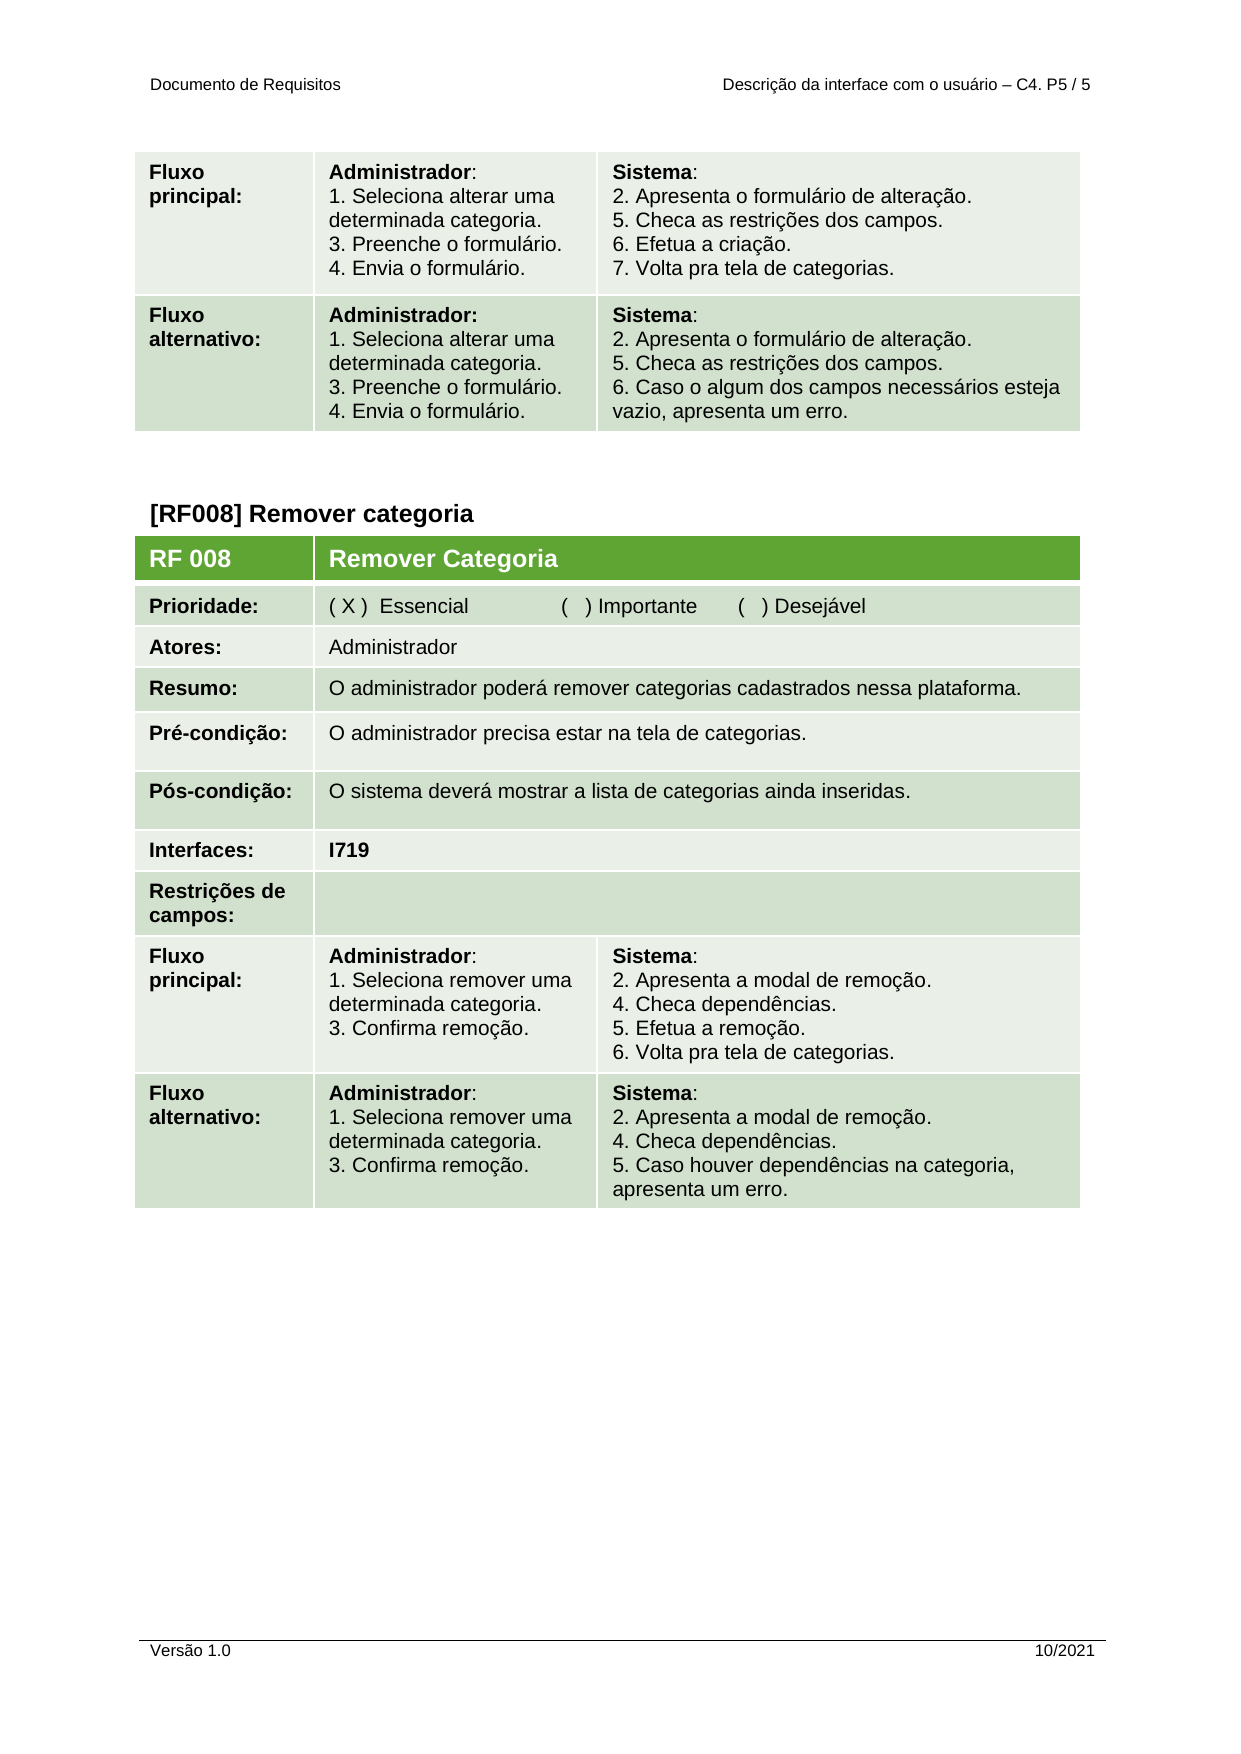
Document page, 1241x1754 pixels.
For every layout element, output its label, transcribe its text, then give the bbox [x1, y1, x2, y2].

table_cell Prioridade: [135, 586, 313, 625]
table_cell Fluxo alternativo: [135, 1074, 313, 1208]
table_cell Restrições de campos: [135, 872, 313, 935]
table_cell O sistema deverá mostrar a lista de categorias ainda inseridas. [315, 772, 1080, 829]
table_cell Fluxo alternativo: [135, 296, 313, 431]
table_cell Fluxo principal: [135, 937, 313, 1072]
table_cell O administrador precisa estar na tela de categorias. [315, 713, 1080, 770]
table_cell Sistema: 2. Apresenta a modal de remoção. 4. Checa dependências. 5. Caso houver dependências na categoria, apresenta um erro. [598, 1074, 1080, 1208]
subtitle [RF008] Remover categoria [150, 499, 1090, 528]
table_cell Interfaces: [135, 831, 313, 870]
table_cell [315, 872, 1080, 935]
table_cell Sistema: 2. Apresenta a modal de remoção. 4. Checa dependências. 5. Efetua a remoção. 6. Volta pra tela de categorias. [598, 937, 1080, 1072]
table_cell O administrador poderá remover categorias cadastrados nessa plataforma. [315, 668, 1080, 711]
table_cell ( X ) Essencial ( ) Importante ( ) Desejável [315, 586, 1080, 625]
table_cell Administrador: 1. Seleciona alterar uma determinada categoria. 3. Preenche o formulário. 4. Envia o formulário. [315, 296, 596, 431]
table_cell Pós-condição: [135, 772, 313, 829]
table_cell Administrador: 1. Seleciona remover uma determinada categoria. 3. Confirma remoção. [315, 937, 596, 1072]
table_cell Administrador [315, 627, 1080, 666]
table_cell Pré-condição: [135, 713, 313, 770]
table_header Remover Categoria [315, 536, 1080, 580]
table_cell Fluxo principal: [135, 152, 313, 294]
table_cell Administrador: 1. Seleciona alterar uma determinada categoria. 3. Preenche o formulário. 4. Envia o formulário. [315, 152, 596, 294]
table_cell Atores: [135, 627, 313, 666]
table_cell Resumo: [135, 668, 313, 711]
table_header RF 008 [135, 536, 313, 580]
table_cell Sistema: 2. Apresenta o formulário de alteração. 5. Checa as restrições dos campos. 6. Efetua a criação. 7. Volta pra tela de categorias. [598, 152, 1080, 294]
table_cell Administrador: 1. Seleciona remover uma determinada categoria. 3. Confirma remoção. [315, 1074, 596, 1208]
table_cell Sistema: 2. Apresenta o formulário de alteração. 5. Checa as restrições dos campos. 6. Caso o algum dos campos necessários esteja vazio, apresenta um erro. [598, 296, 1080, 431]
table_cell I719 [315, 831, 1080, 870]
